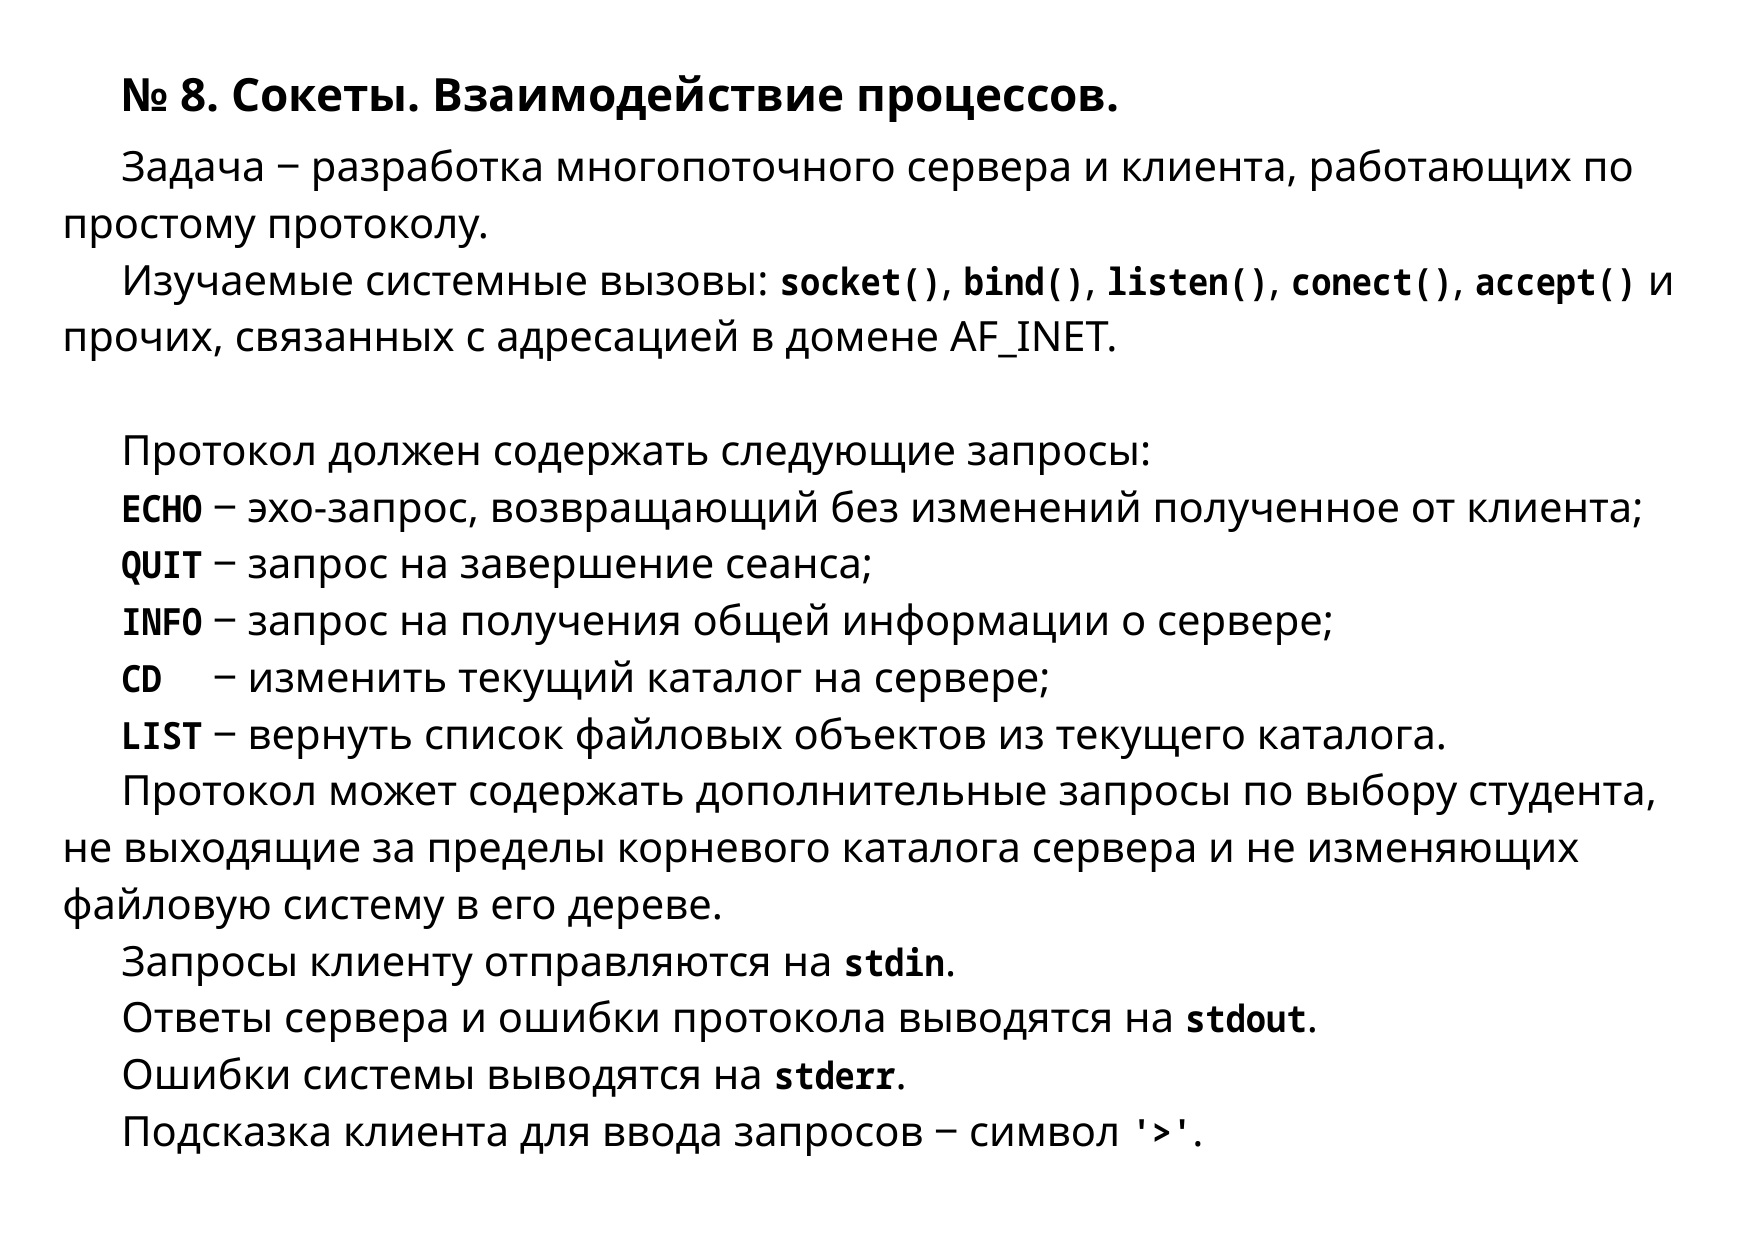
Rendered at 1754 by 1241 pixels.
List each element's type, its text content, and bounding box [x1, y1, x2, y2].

text Задача ‒ разработка многопоточного сервера и клиента, работающих по простому протоколу. [62, 137, 1692, 250]
text LIST ‒ вернуть список файловых объектов из текущего каталога. [62, 704, 1692, 761]
text Протокол может содержать дополнительные запросы по выбору студента, не выходящие за пределы корневого каталога сервера и не изменяющих файловую систему в его дереве. [62, 761, 1692, 932]
text CD ‒ изменить текущий каталог на сервере; [62, 648, 1692, 704]
text Ошибки системы выводятся на stderr. [62, 1045, 1692, 1102]
text ECHO ‒ эхо-запрос, возвращающий без изменений полученное от клиента; [62, 477, 1692, 534]
text Запросы клиенту отправляются на stdin. [62, 932, 1692, 988]
text Протокол должен содержать следующие запросы: [62, 421, 1692, 477]
text Подсказка клиента для ввода запросов ‒ символ '>'. [62, 1102, 1692, 1159]
text Изучаемые системные вызовы: socket(), bind(), listen(), conect(), accept() и прочих, связанных с адресацией в домене AF_INET. [62, 250, 1692, 364]
text QUIT ‒ запрос на завершение сеанса; [62, 534, 1692, 591]
text INFO ‒ запрос на получения общей информации о сервере; [62, 591, 1692, 648]
subtitle № 8. Сокеты. Взаимодействие процессов. [62, 62, 1692, 124]
text Ответы сервера и ошибки протокола выводятся на stdout. [62, 988, 1692, 1045]
